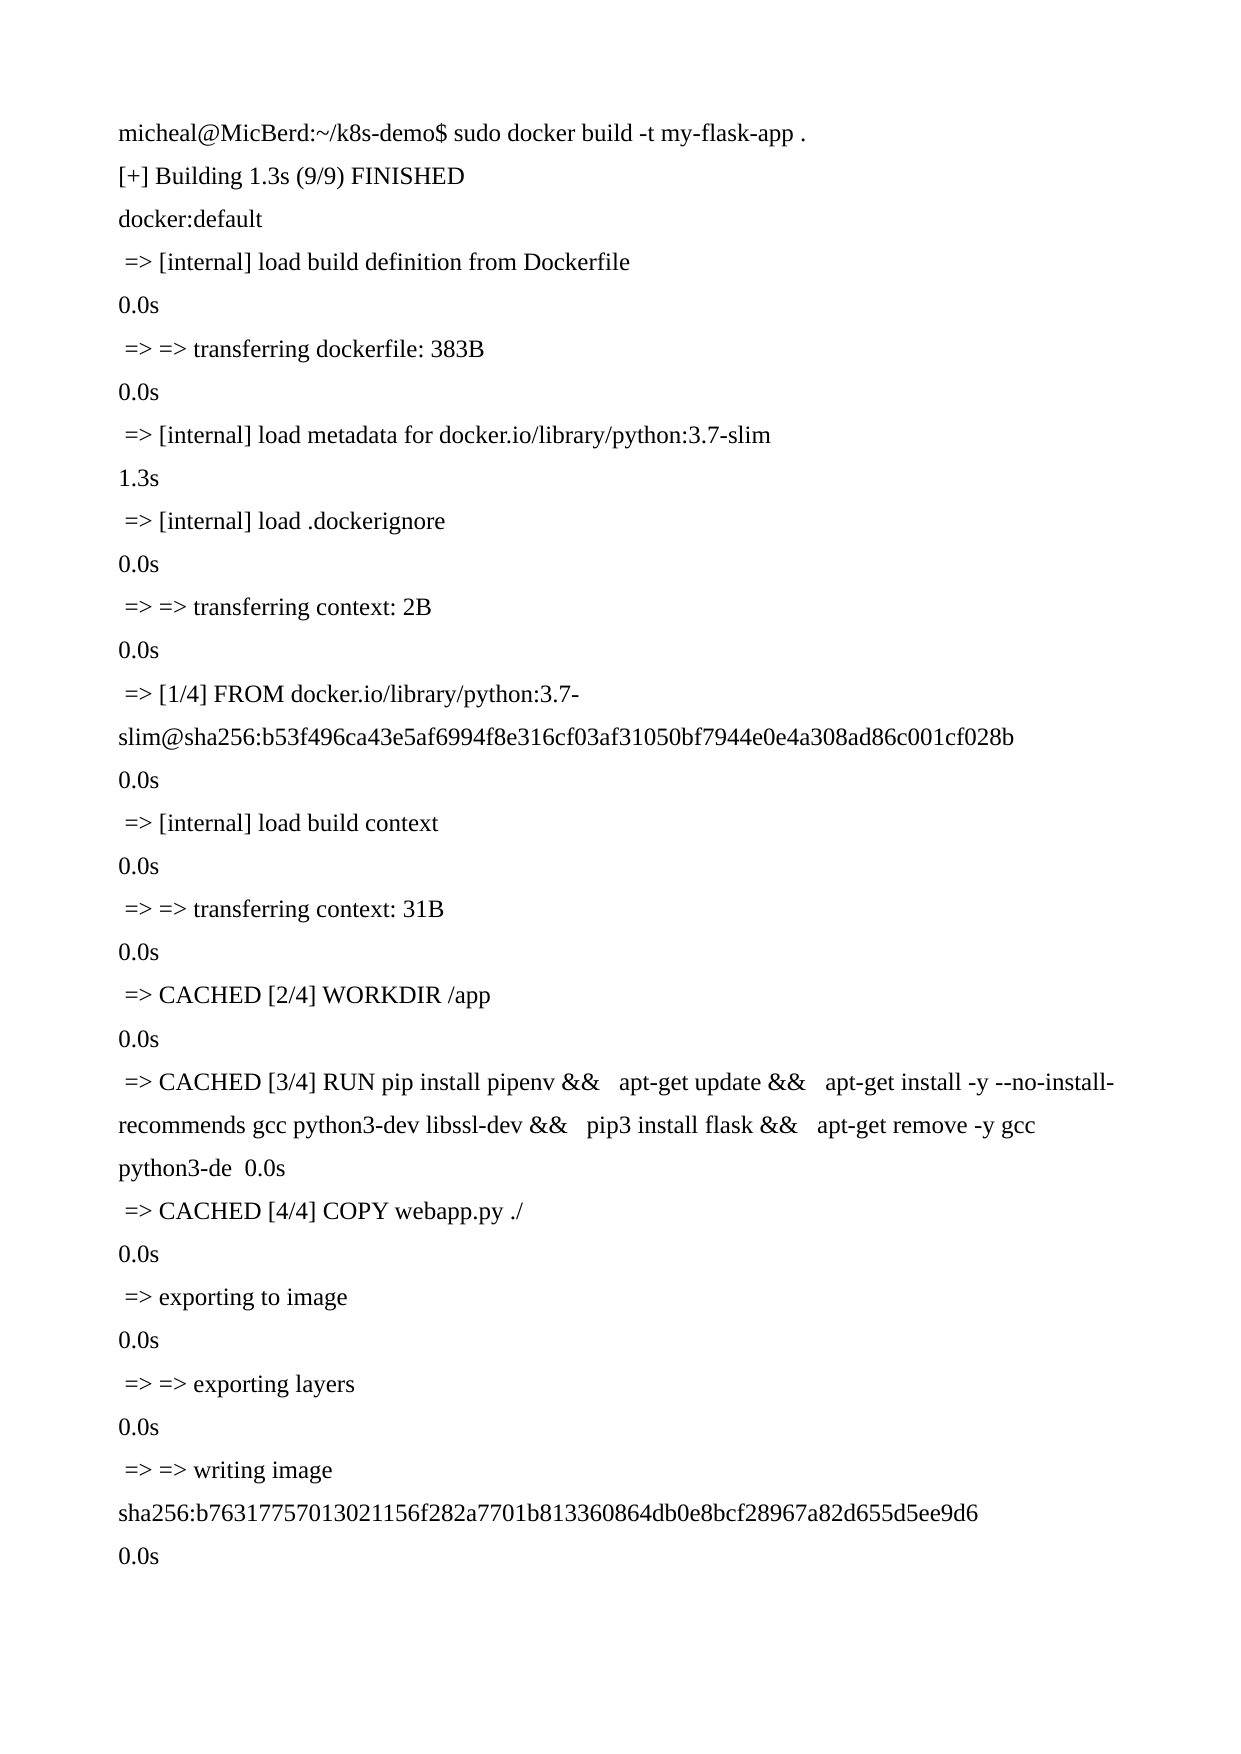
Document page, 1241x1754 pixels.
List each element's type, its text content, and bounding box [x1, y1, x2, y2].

text [+] Building 1.3s (9/9) FINISHED docker:default [118, 161, 1122, 233]
text => CACHED [3/4] RUN pip install pipenv && apt-get update && apt-get install -y --no-install-recommends gcc python3-dev libssl-dev && pip3 install flask && apt-get remove -y gcc python3-de 0.0s [118, 1067, 1122, 1182]
text => [internal] load build context 0.0s [118, 808, 1122, 880]
text => => transferring context: 2B 0.0s [118, 592, 1122, 664]
text => CACHED [4/4] COPY webapp.py ./ 0.0s [118, 1196, 1122, 1268]
text => => transferring dockerfile: 383B 0.0s [118, 334, 1122, 406]
text => => transferring context: 31B 0.0s [118, 894, 1122, 966]
text => => exporting layers 0.0s [118, 1369, 1122, 1441]
text => => writing image sha256:b76317757013021156f282a7701b813360864db0e8bcf28967a82d655d5ee9d6 0.0s [118, 1455, 1122, 1570]
text micheal@MicBerd:~/k8s-demo$ sudo docker build -t my-flask-app . [118, 118, 1122, 147]
text => [internal] load .dockerignore 0.0s [118, 506, 1122, 578]
text => [1/4] FROM docker.io/library/python:3.7-slim@sha256:b53f496ca43e5af6994f8e316cf03af31050bf7944e0e4a308ad86c001cf028b 0.0s [118, 679, 1122, 794]
text => [internal] load metadata for docker.io/library/python:3.7-slim 1.3s [118, 420, 1122, 492]
text => CACHED [2/4] WORKDIR /app 0.0s [118, 981, 1122, 1052]
text => exporting to image 0.0s [118, 1282, 1122, 1354]
text => [internal] load build definition from Dockerfile 0.0s [118, 247, 1122, 319]
